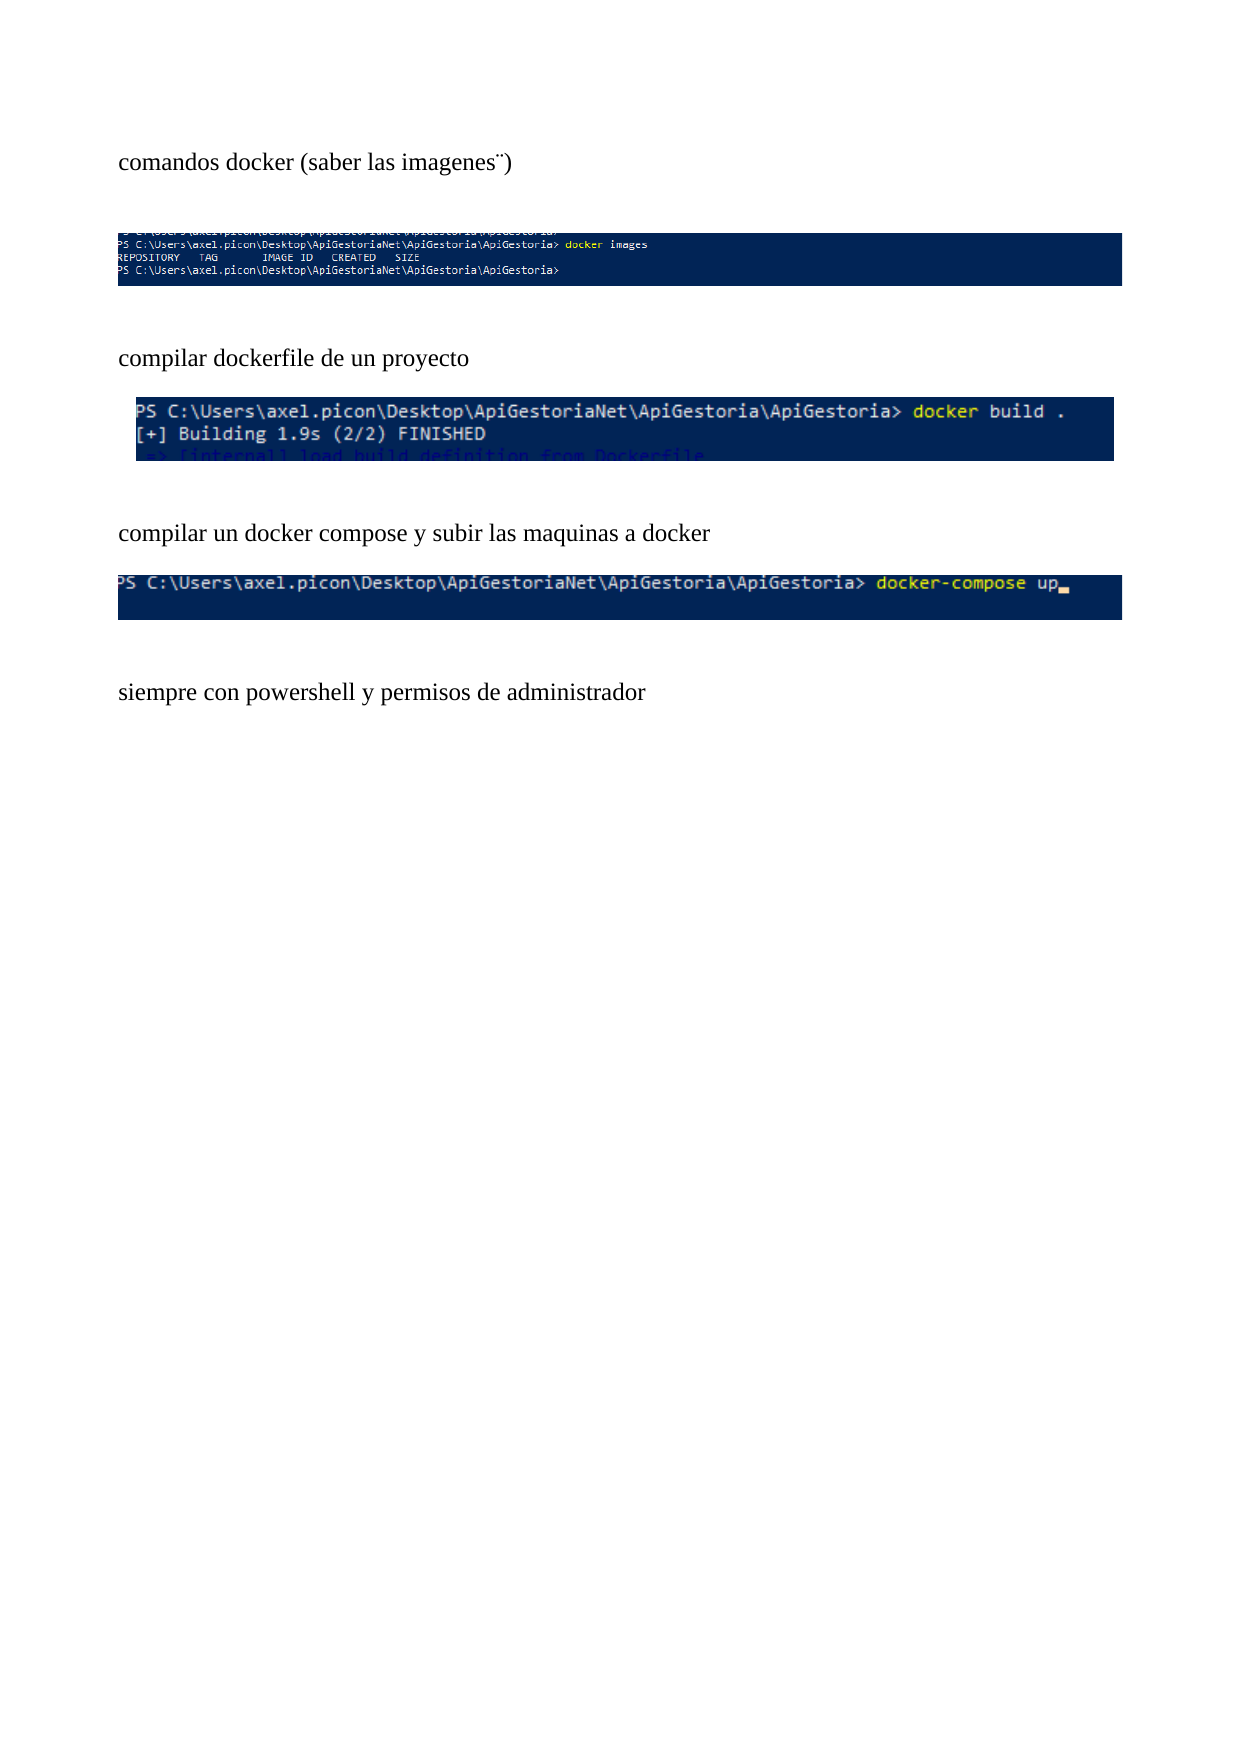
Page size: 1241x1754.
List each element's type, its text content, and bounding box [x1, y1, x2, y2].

text compilar un docker compose y subir las maquinas a docker [118, 518, 1122, 546]
picture [136, 397, 1114, 461]
picture [118, 575, 1123, 620]
picture [118, 233, 1123, 286]
text compilar dockerfile de un proyecto [118, 343, 1122, 372]
text comandos docker (saber las imagenes¨) [118, 147, 1122, 176]
text siempre con powershell y permisos de administrador [118, 677, 1122, 706]
